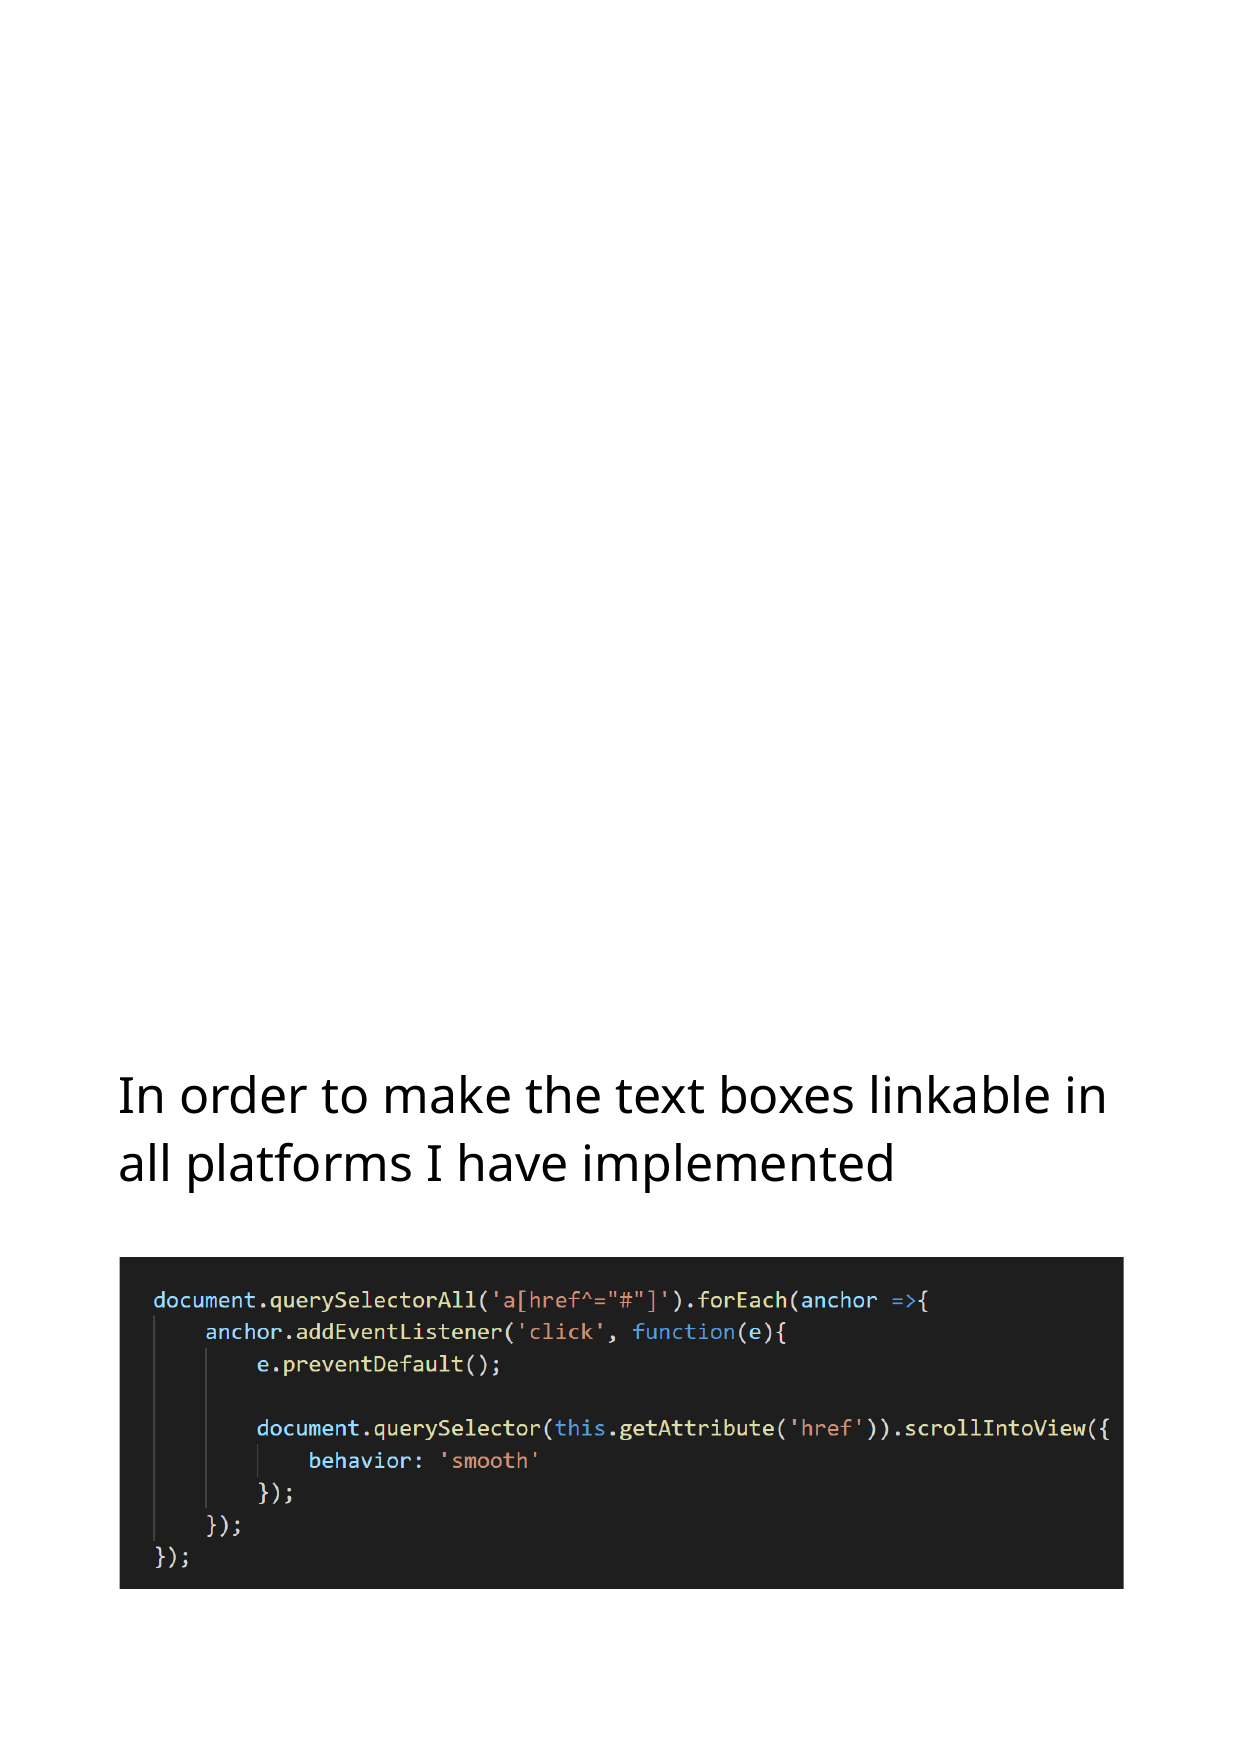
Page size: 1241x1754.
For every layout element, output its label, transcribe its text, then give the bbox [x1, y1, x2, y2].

picture [119, 1257, 1124, 1589]
text In order to make the text boxes linkable in all platforms I have implemented [118, 1059, 1122, 1196]
